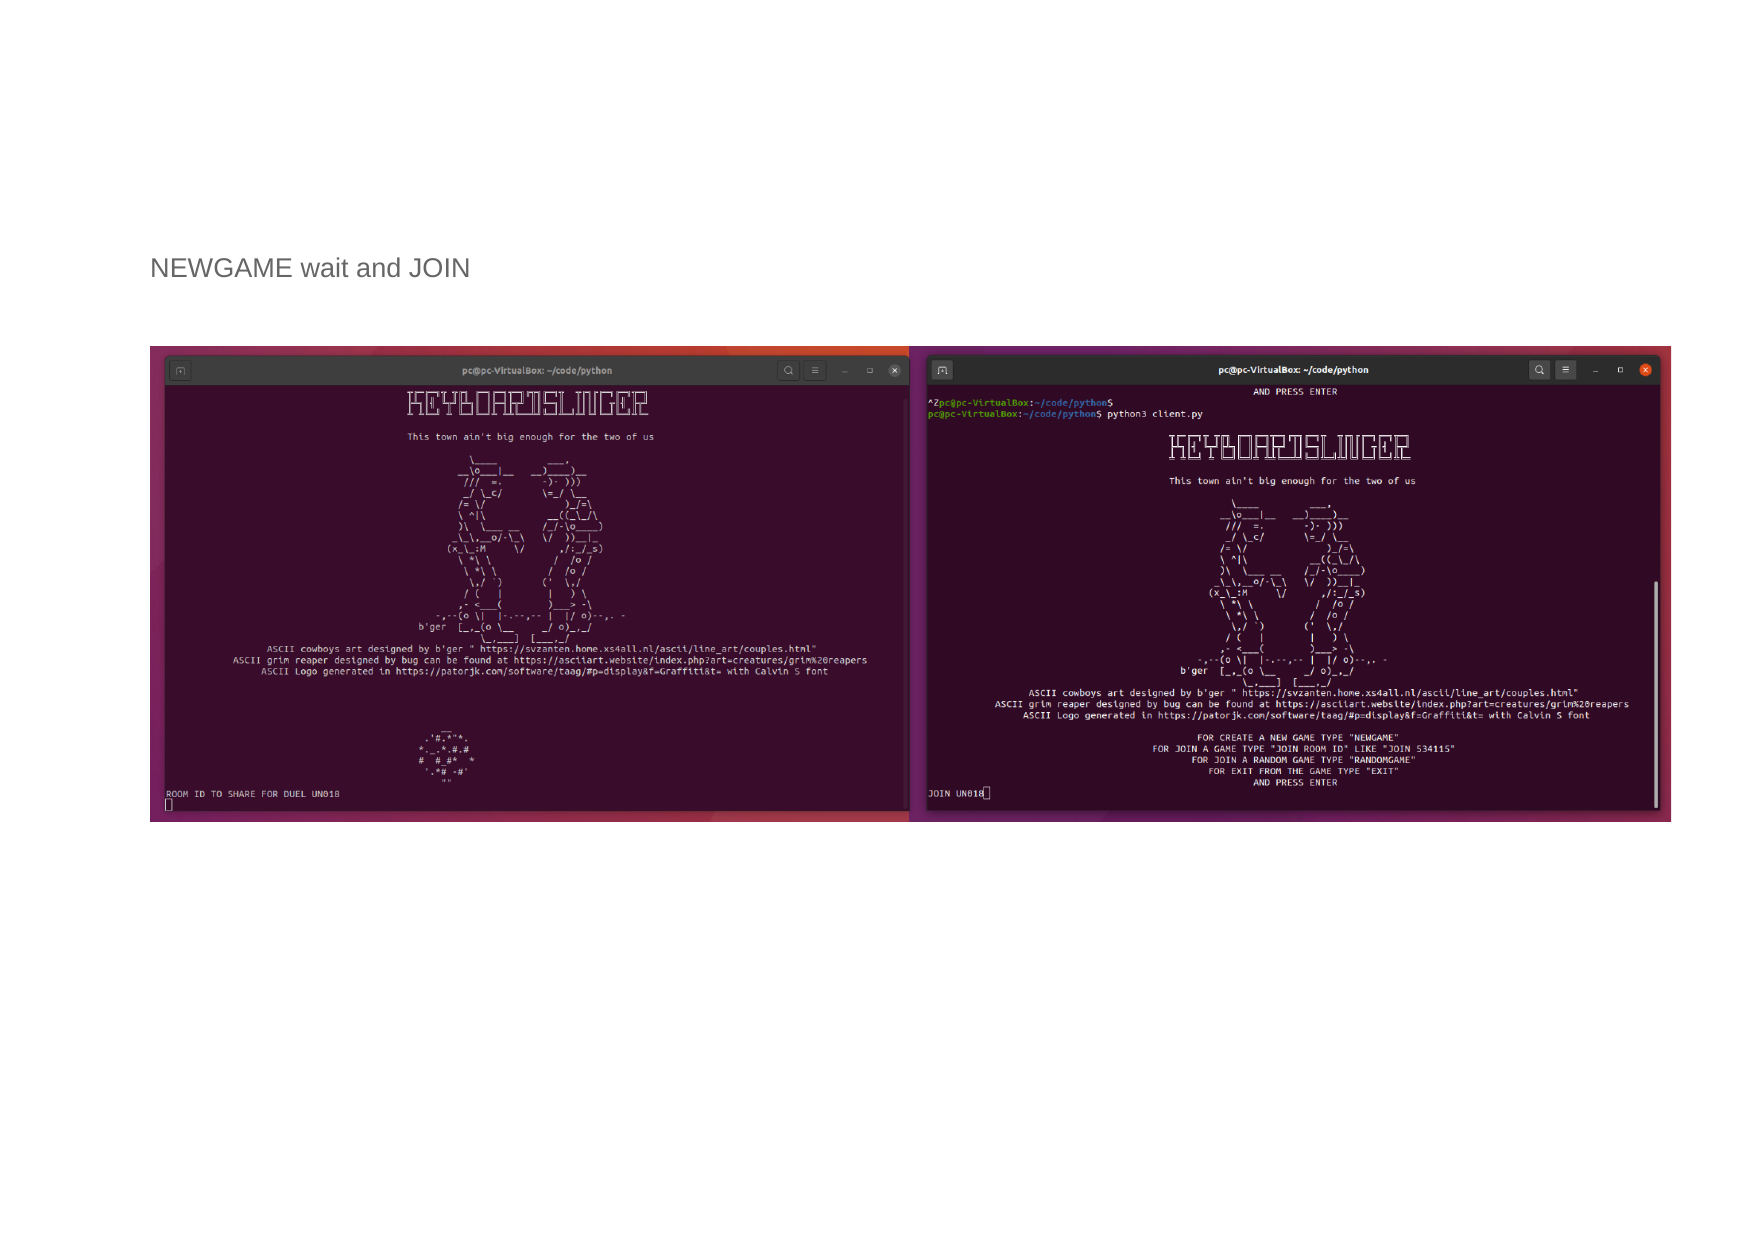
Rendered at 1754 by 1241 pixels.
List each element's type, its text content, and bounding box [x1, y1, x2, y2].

picture [150, 346, 1672, 822]
subtitle NEWGAME wait and JOIN [150, 252, 1604, 283]
